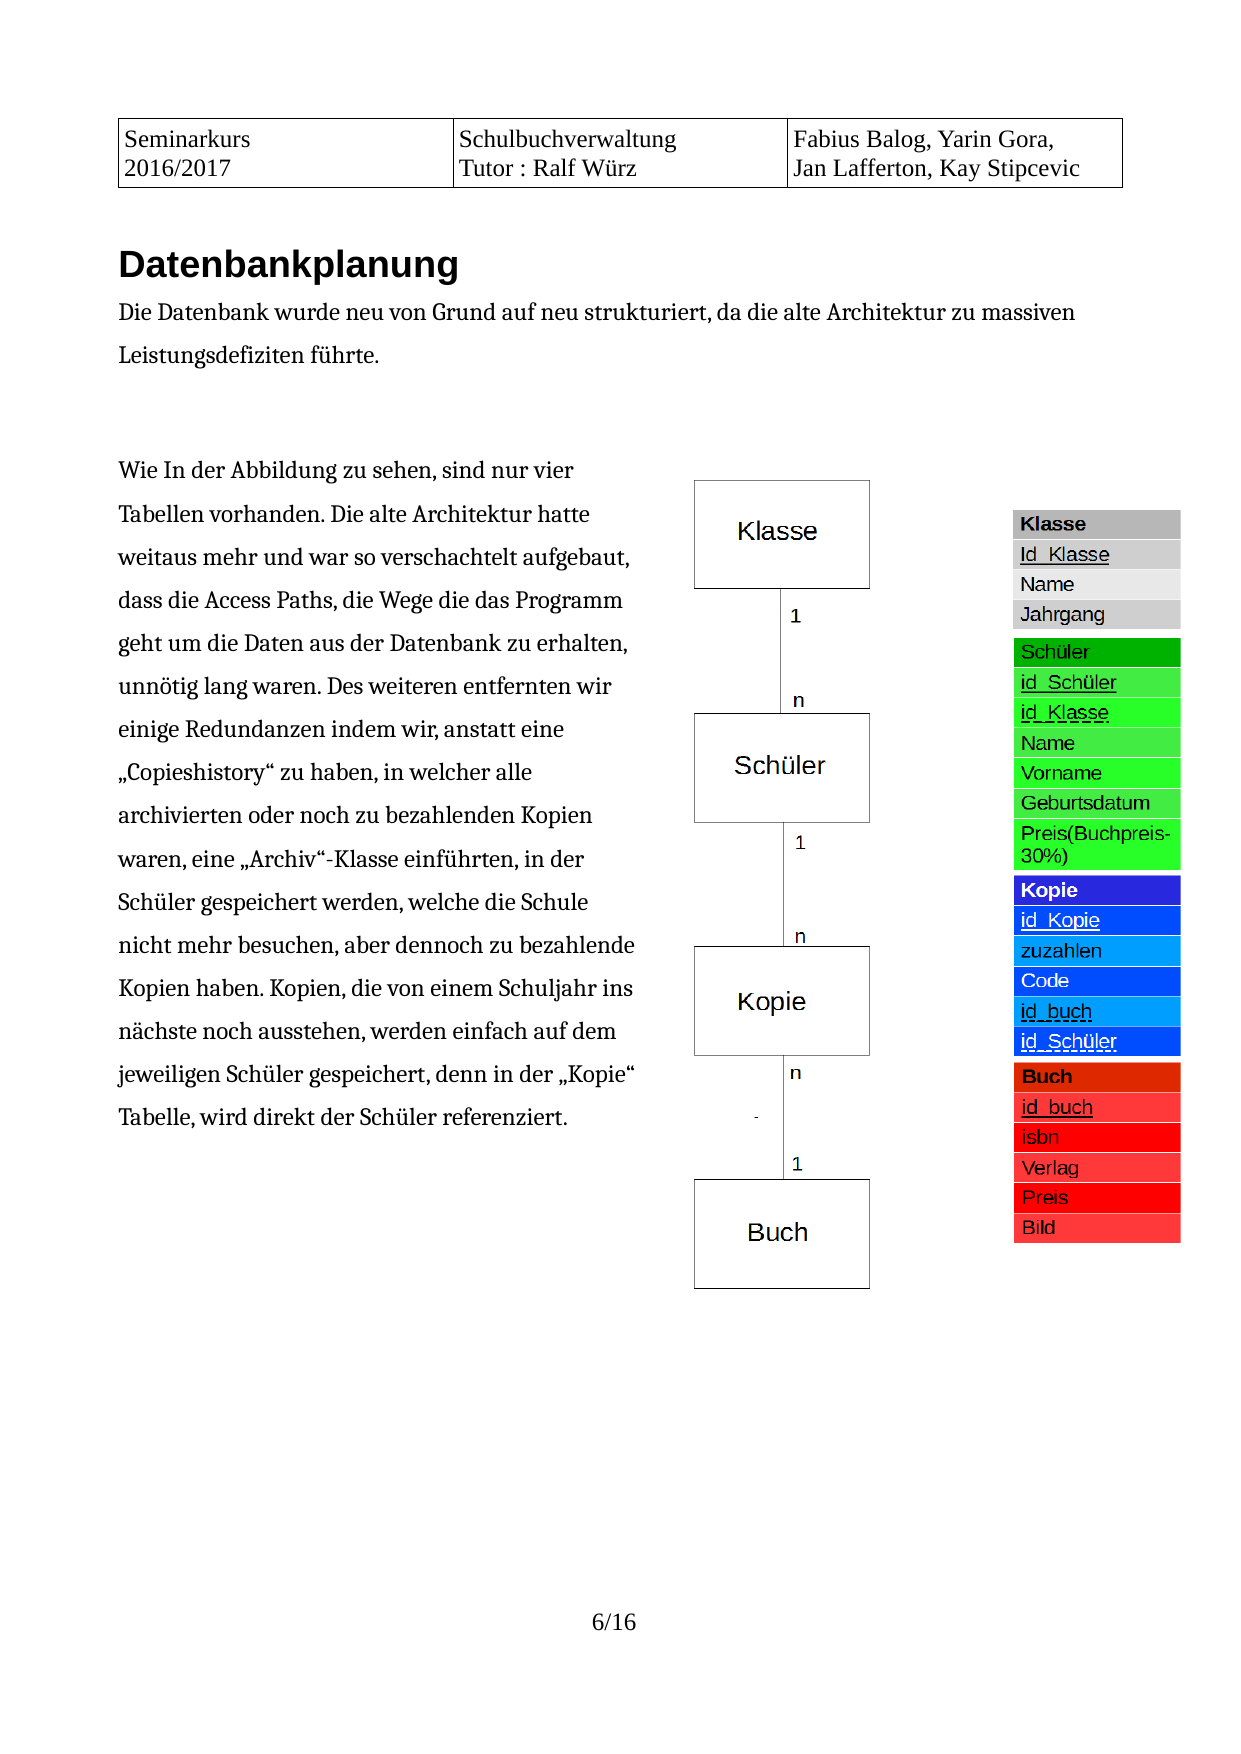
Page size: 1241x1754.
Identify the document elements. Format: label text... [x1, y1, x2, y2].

text Wie In der Abbildung zu sehen, sind nur vier Tabellen vorhanden. Die alte Architektur hatte weitaus mehr und war so verschachtelt aufgebaut, dass die Access Paths, die Wege die das Programm geht um die Daten aus der Datenbank zu erhalten, unnötig lang waren. Des weiteren entfernten wir einige Redundanzen indem wir, anstatt eine „Copieshistory“ zu haben, in welcher alle archivierten oder noch zu bezahlenden Kopien waren, eine „Archiv“-Klasse einführten, in der Schüler gespeichert werden, welche die Schule nicht mehr besuchen, aber dennoch zu bezahlende Kopien haben. Kopien, die von einem Schuljahr ins nächste noch ausstehen, werden einfach auf dem jeweiligen Schüler gespeichert, denn in der „Kopie“ Tabelle, wird direkt der Schüler referenziert. [118, 456, 1122, 1132]
picture [645, 460, 758, 1309]
text Die Datenbank wurde neu von Grund auf neu strukturiert, da die alte Architektur zu massiven Leistungsdefiziten führte. [118, 298, 1122, 370]
subtitle Datenbankplanung [118, 242, 1122, 285]
